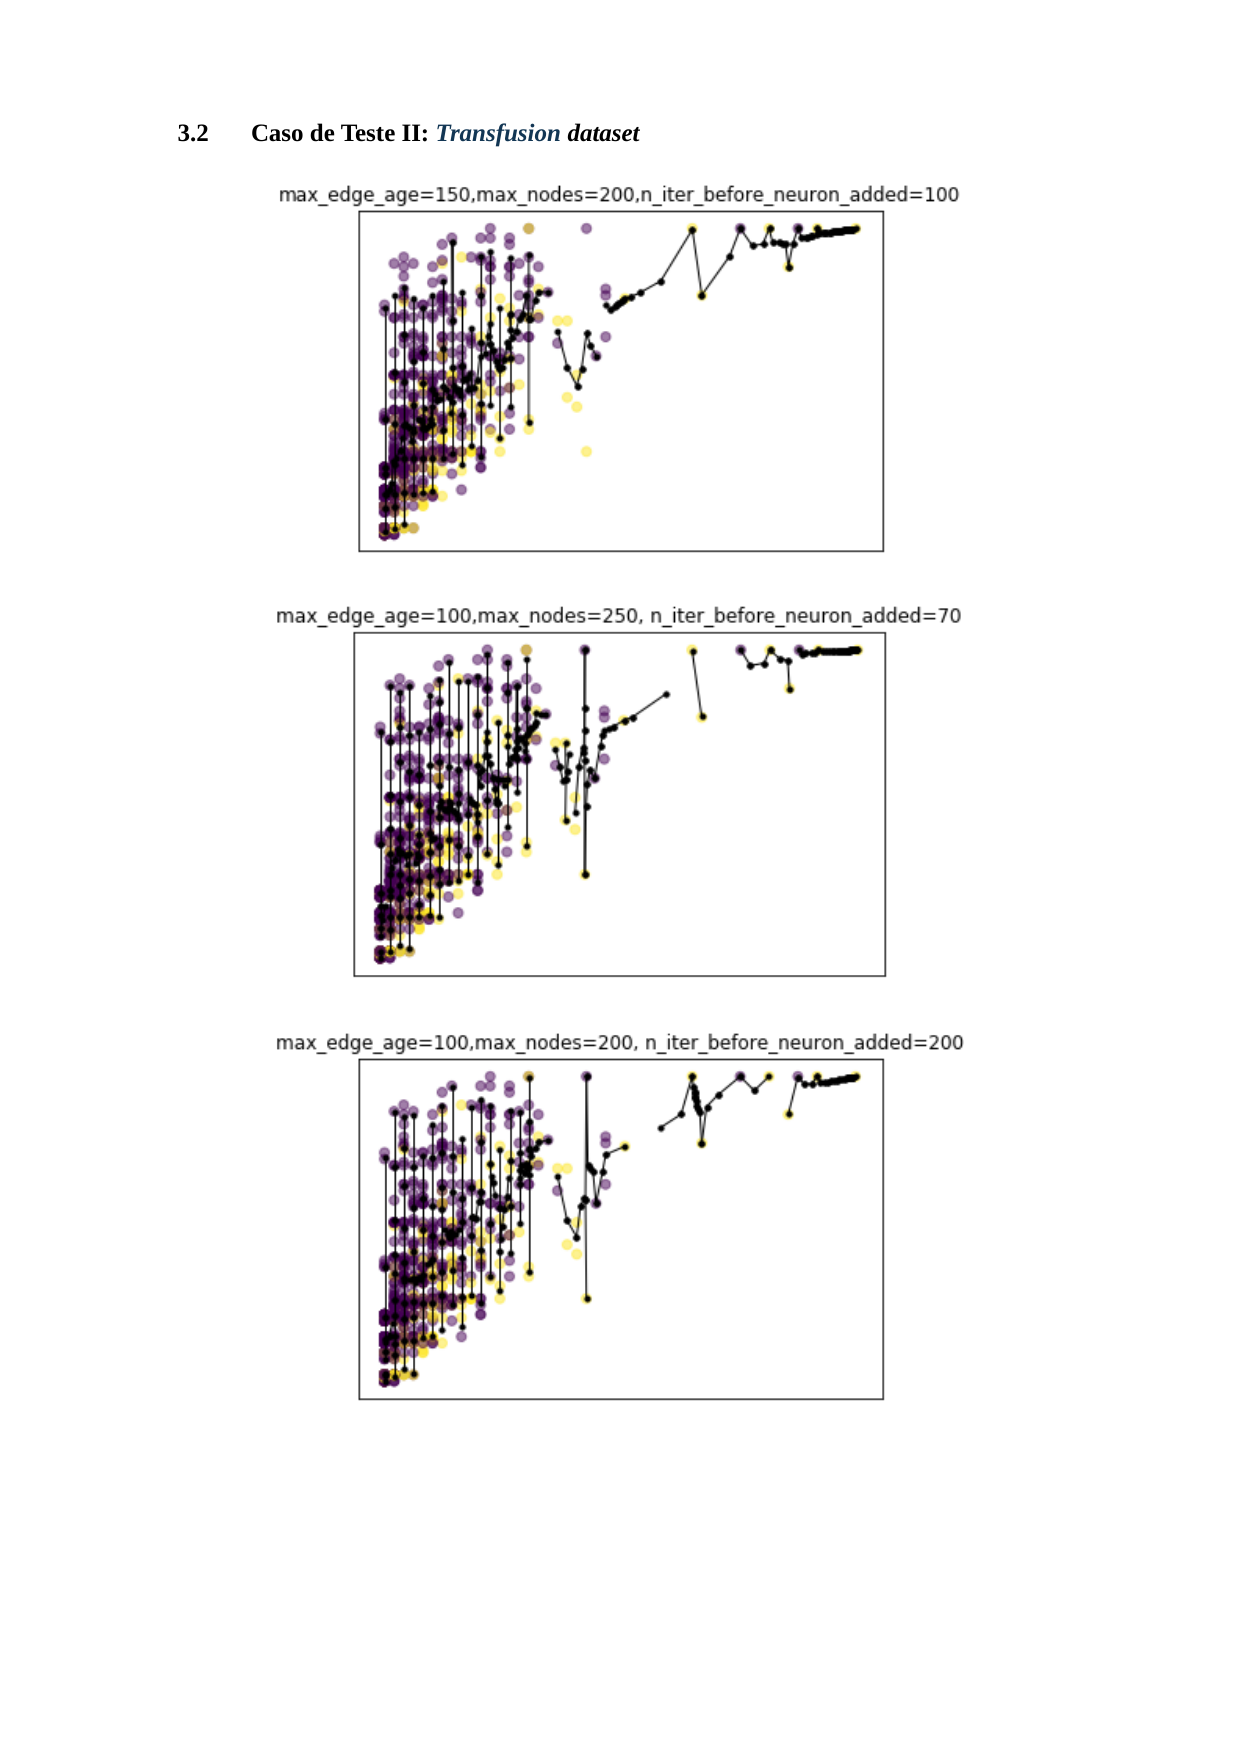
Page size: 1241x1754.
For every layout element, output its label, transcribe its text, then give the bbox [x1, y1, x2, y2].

text 3.2 Caso de Teste II: Transfusion dataset [177, 118, 1063, 147]
picture [265, 1023, 975, 1416]
picture [266, 596, 972, 993]
picture [268, 175, 972, 568]
